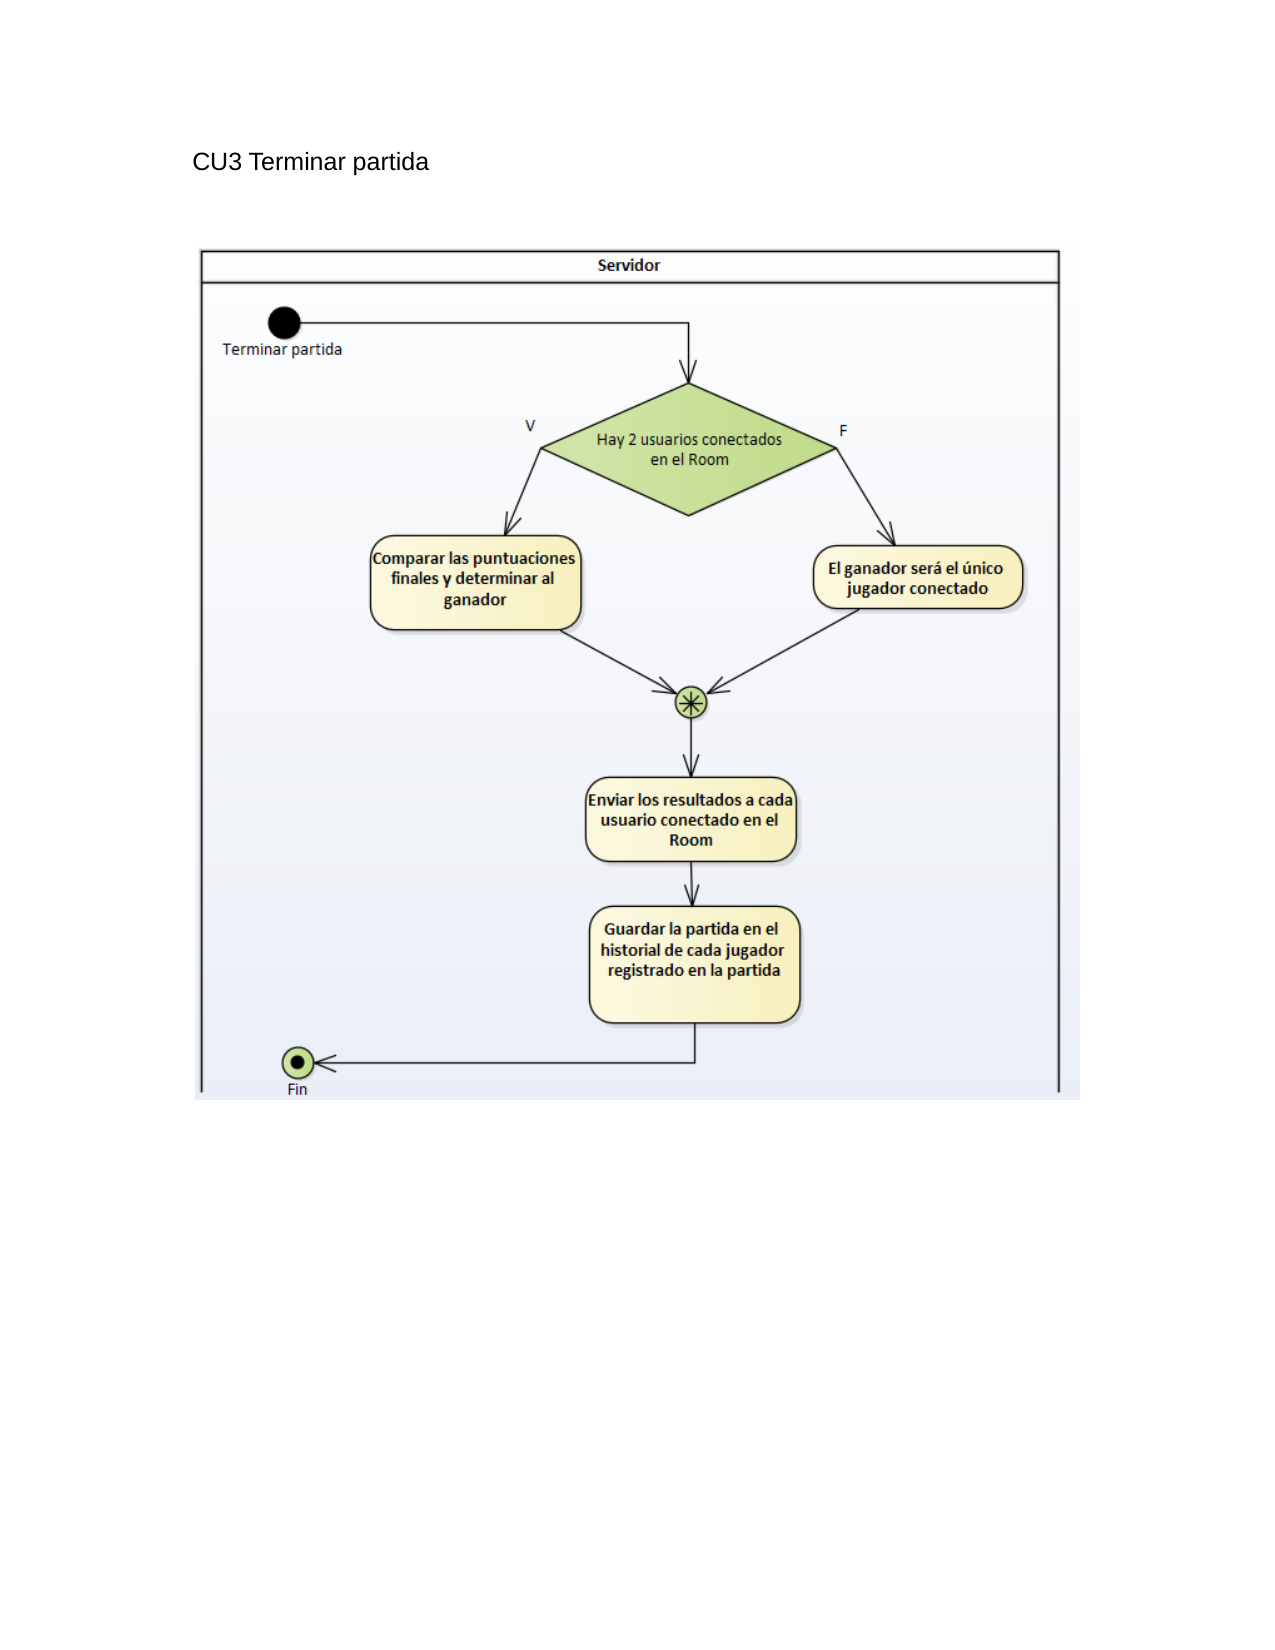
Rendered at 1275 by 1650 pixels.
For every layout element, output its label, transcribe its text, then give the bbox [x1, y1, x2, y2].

picture [195, 242, 1080, 1100]
text CU3 Terminar partida [118, 147, 1157, 176]
